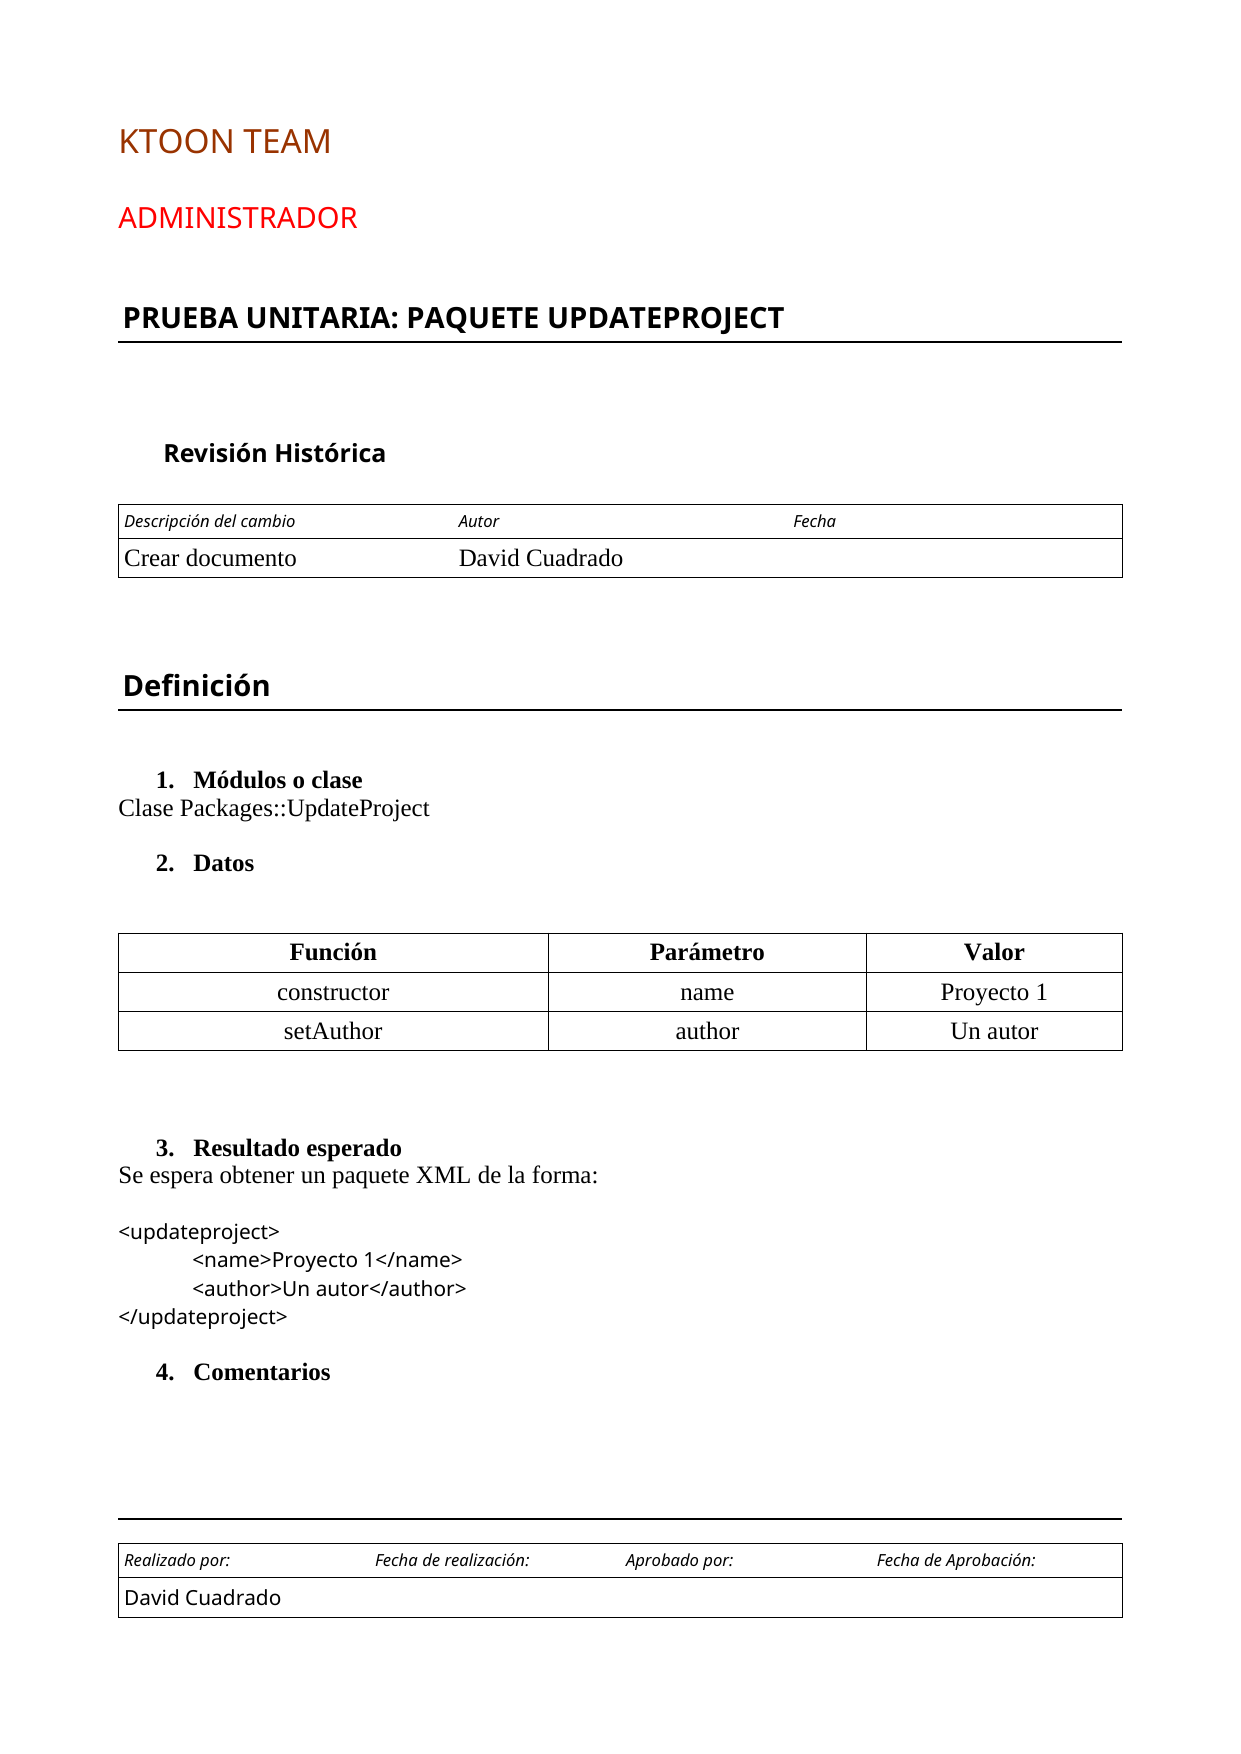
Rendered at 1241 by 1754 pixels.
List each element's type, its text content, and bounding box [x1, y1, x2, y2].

table_header Aprobado por: [620, 1544, 871, 1577]
table_header Descripción del cambio [119, 505, 453, 538]
table_cell author [549, 1012, 866, 1050]
table_cell constructor [119, 973, 548, 1011]
text Clase Packages::UpdateProject [118, 794, 1122, 822]
table_cell name [549, 973, 866, 1011]
table_header Función [119, 934, 548, 972]
text PRUEBA UNITARIA: PAQUETE UPDATEPROJECT [118, 293, 1122, 341]
table_header Fecha de realización: [369, 1544, 620, 1577]
table_header Parámetro [549, 934, 866, 972]
table_cell David Cuadrado [119, 1578, 369, 1617]
list Datos [156, 849, 1122, 877]
table_header Autor [453, 505, 787, 538]
subtitle Revisión Histórica [118, 436, 1122, 470]
text Definición [118, 660, 1122, 709]
text Se espera obtener un paquete XML de la forma: [118, 1161, 1122, 1189]
table_cell [871, 1578, 1122, 1617]
table_header Valor [867, 934, 1122, 972]
table_header Fecha de Aprobación: [871, 1544, 1122, 1577]
table_cell [620, 1578, 871, 1617]
table_cell Crear documento [119, 539, 453, 577]
text <name>Proyecto 1</name> [118, 1245, 1122, 1274]
list Resultado esperado [156, 1134, 1122, 1161]
table_cell [787, 539, 1122, 577]
list Comentarios [156, 1358, 1122, 1386]
text <updateproject> [118, 1217, 1122, 1245]
table_cell Un autor [867, 1012, 1122, 1050]
table_cell [369, 1578, 620, 1617]
text <author>Un autor</author> [118, 1274, 1122, 1302]
table_cell David Cuadrado [453, 539, 787, 577]
table_header Fecha [787, 505, 1122, 538]
table_cell setAuthor [119, 1012, 548, 1050]
table_header Realizado por: [119, 1544, 369, 1577]
table_cell Proyecto 1 [867, 973, 1122, 1011]
text </updateproject> [118, 1302, 1122, 1331]
text KTOON TEAM [118, 118, 1122, 163]
list Módulos o clase [156, 766, 1122, 794]
text ADMINISTRADOR [118, 198, 1122, 237]
